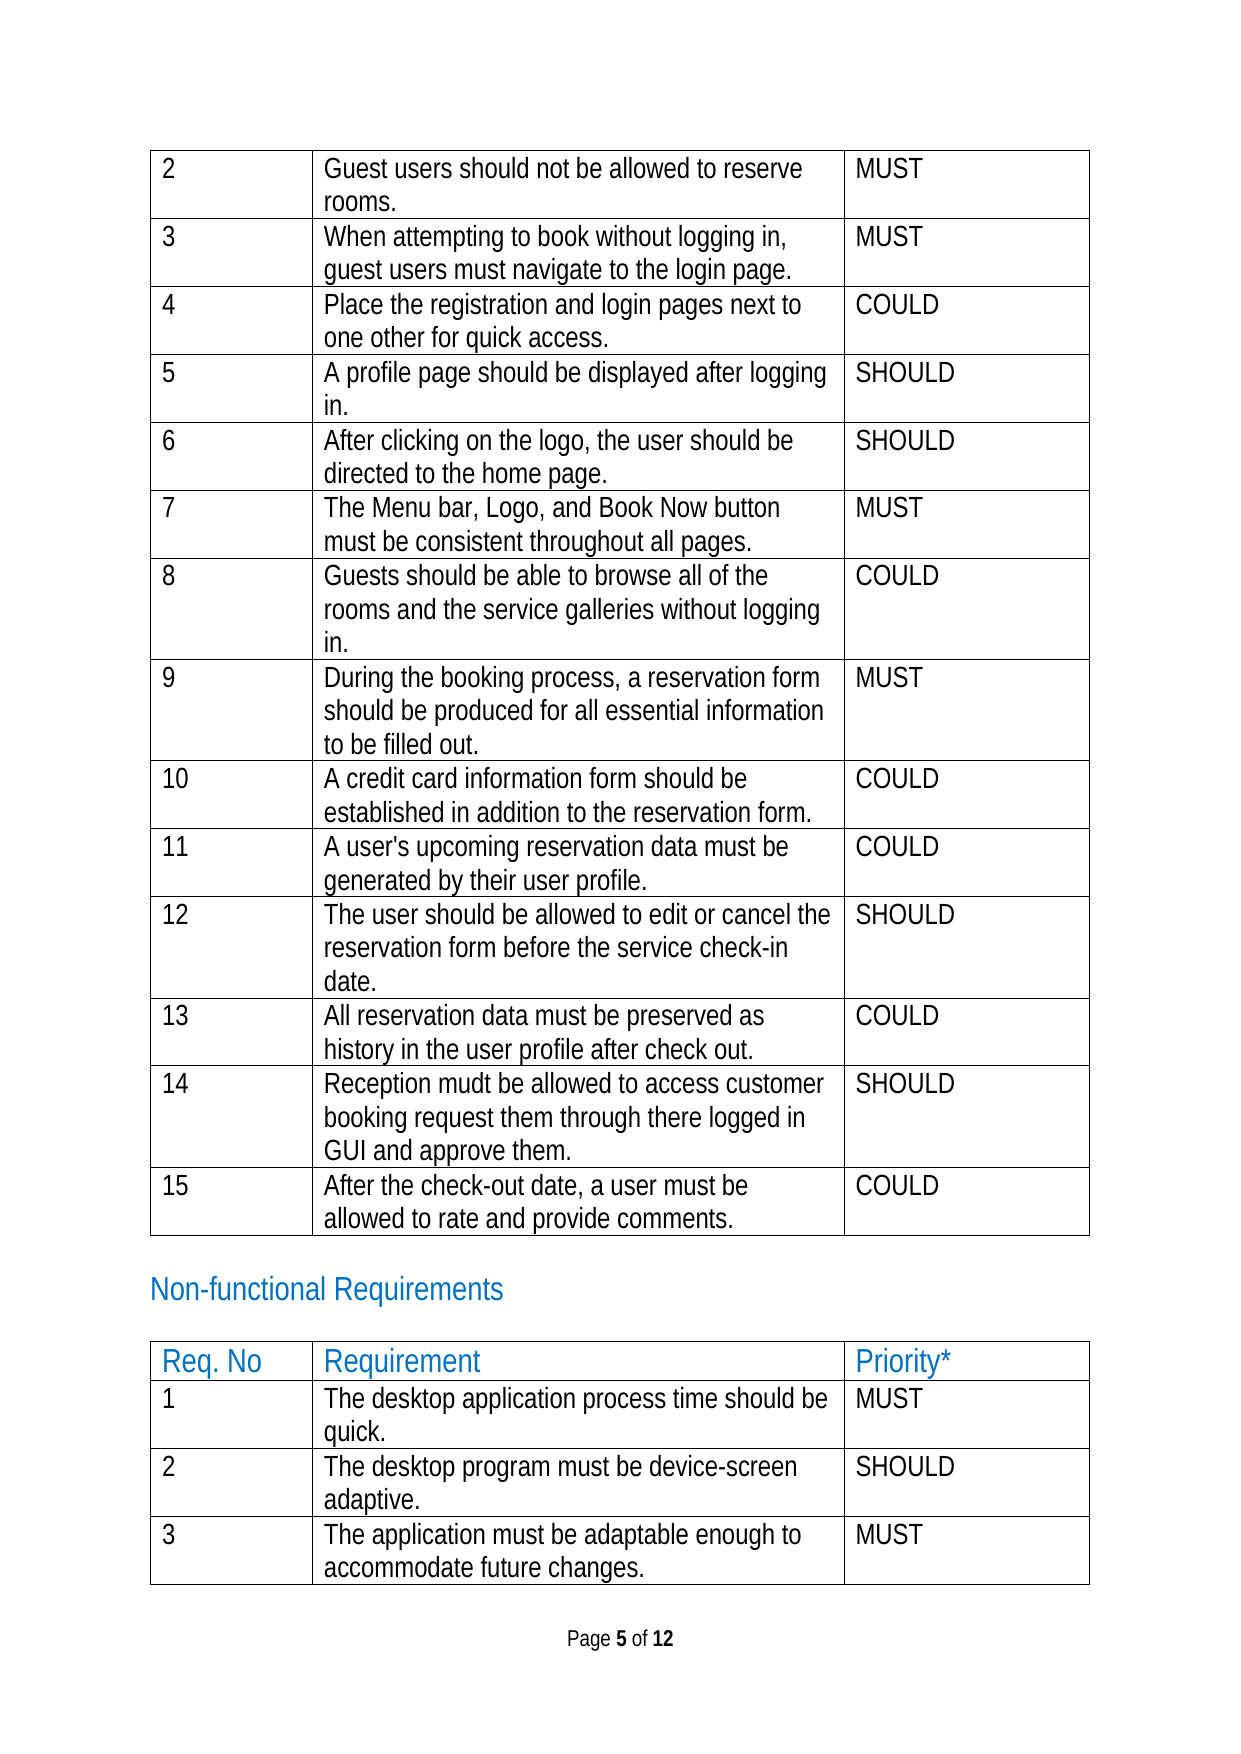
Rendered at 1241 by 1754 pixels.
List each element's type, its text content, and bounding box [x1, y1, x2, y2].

table_cell SHOULD [845, 1066, 1089, 1167]
table_cell After the check-out date, a user must be allowed to rate and provide comments. [313, 1168, 844, 1234]
table_cell COULD [845, 1168, 1089, 1234]
table_cell COULD [845, 761, 1089, 828]
table_cell The desktop program must be device-screen adaptive. [313, 1449, 844, 1516]
table_header Priority* [845, 1342, 1089, 1380]
table_cell 13 [151, 999, 312, 1065]
table_cell 3 [151, 1517, 312, 1584]
table_cell 1 [151, 1381, 312, 1448]
table_cell A profile page should be displayed after logging in. [313, 355, 844, 422]
table_cell MUST [845, 1517, 1089, 1584]
table_cell SHOULD [845, 897, 1089, 997]
table_cell The desktop application process time should be quick. [313, 1381, 844, 1448]
table_cell COULD [845, 829, 1089, 896]
table_cell 5 [151, 355, 312, 422]
table_cell A user's upcoming reservation data must be generated by their user profile. [313, 829, 844, 896]
table_cell 3 [151, 219, 312, 286]
table_cell MUST [845, 660, 1089, 760]
table_cell COULD [845, 999, 1089, 1065]
table_cell After clicking on the logo, the user should be directed to the home page. [313, 423, 844, 489]
table_cell 8 [151, 559, 312, 659]
text Non-functional Requirements [150, 1269, 1090, 1307]
table_cell 7 [151, 491, 312, 557]
table_cell During the booking process, a reservation form should be produced for all essential information to be filled out. [313, 660, 844, 760]
table_cell A credit card information form should be established in addition to the reservation form. [313, 761, 844, 828]
table_cell When attempting to book without logging in, guest users must navigate to the login page. [313, 219, 844, 286]
table_cell All reservation data must be preserved as history in the user profile after check out. [313, 999, 844, 1065]
table_cell MUST [845, 151, 1089, 218]
table_cell 2 [151, 151, 312, 218]
table_cell MUST [845, 1381, 1089, 1448]
table_cell 14 [151, 1066, 312, 1167]
table_cell Guest users should not be allowed to reserve rooms. [313, 151, 844, 218]
table_cell The application must be adaptable enough to accommodate future changes. [313, 1517, 844, 1584]
table_cell The user should be allowed to edit or cancel the reservation form before the service check-in date. [313, 897, 844, 997]
table_cell COULD [845, 559, 1089, 659]
table_cell 2 [151, 1449, 312, 1516]
table_header Requirement [313, 1342, 844, 1380]
table_header Req. No [151, 1342, 312, 1380]
table_cell Reception mudt be allowed to access customer booking request them through there logged in GUI and approve them. [313, 1066, 844, 1167]
table_cell 15 [151, 1168, 312, 1234]
table_cell MUST [845, 219, 1089, 286]
table_cell 10 [151, 761, 312, 828]
table_cell Place the registration and login pages next to one other for quick access. [313, 287, 844, 354]
table_cell COULD [845, 287, 1089, 354]
table_cell SHOULD [845, 355, 1089, 422]
table_cell 4 [151, 287, 312, 354]
table_cell The Menu bar, Logo, and Book Now button must be consistent throughout all pages. [313, 491, 844, 557]
table_cell 6 [151, 423, 312, 489]
table_cell SHOULD [845, 423, 1089, 489]
table_cell SHOULD [845, 1449, 1089, 1516]
table_cell 12 [151, 897, 312, 997]
table_cell Guests should be able to browse all of the rooms and the service galleries without logging in. [313, 559, 844, 659]
table_cell 11 [151, 829, 312, 896]
table_cell MUST [845, 491, 1089, 557]
table_cell 9 [151, 660, 312, 760]
